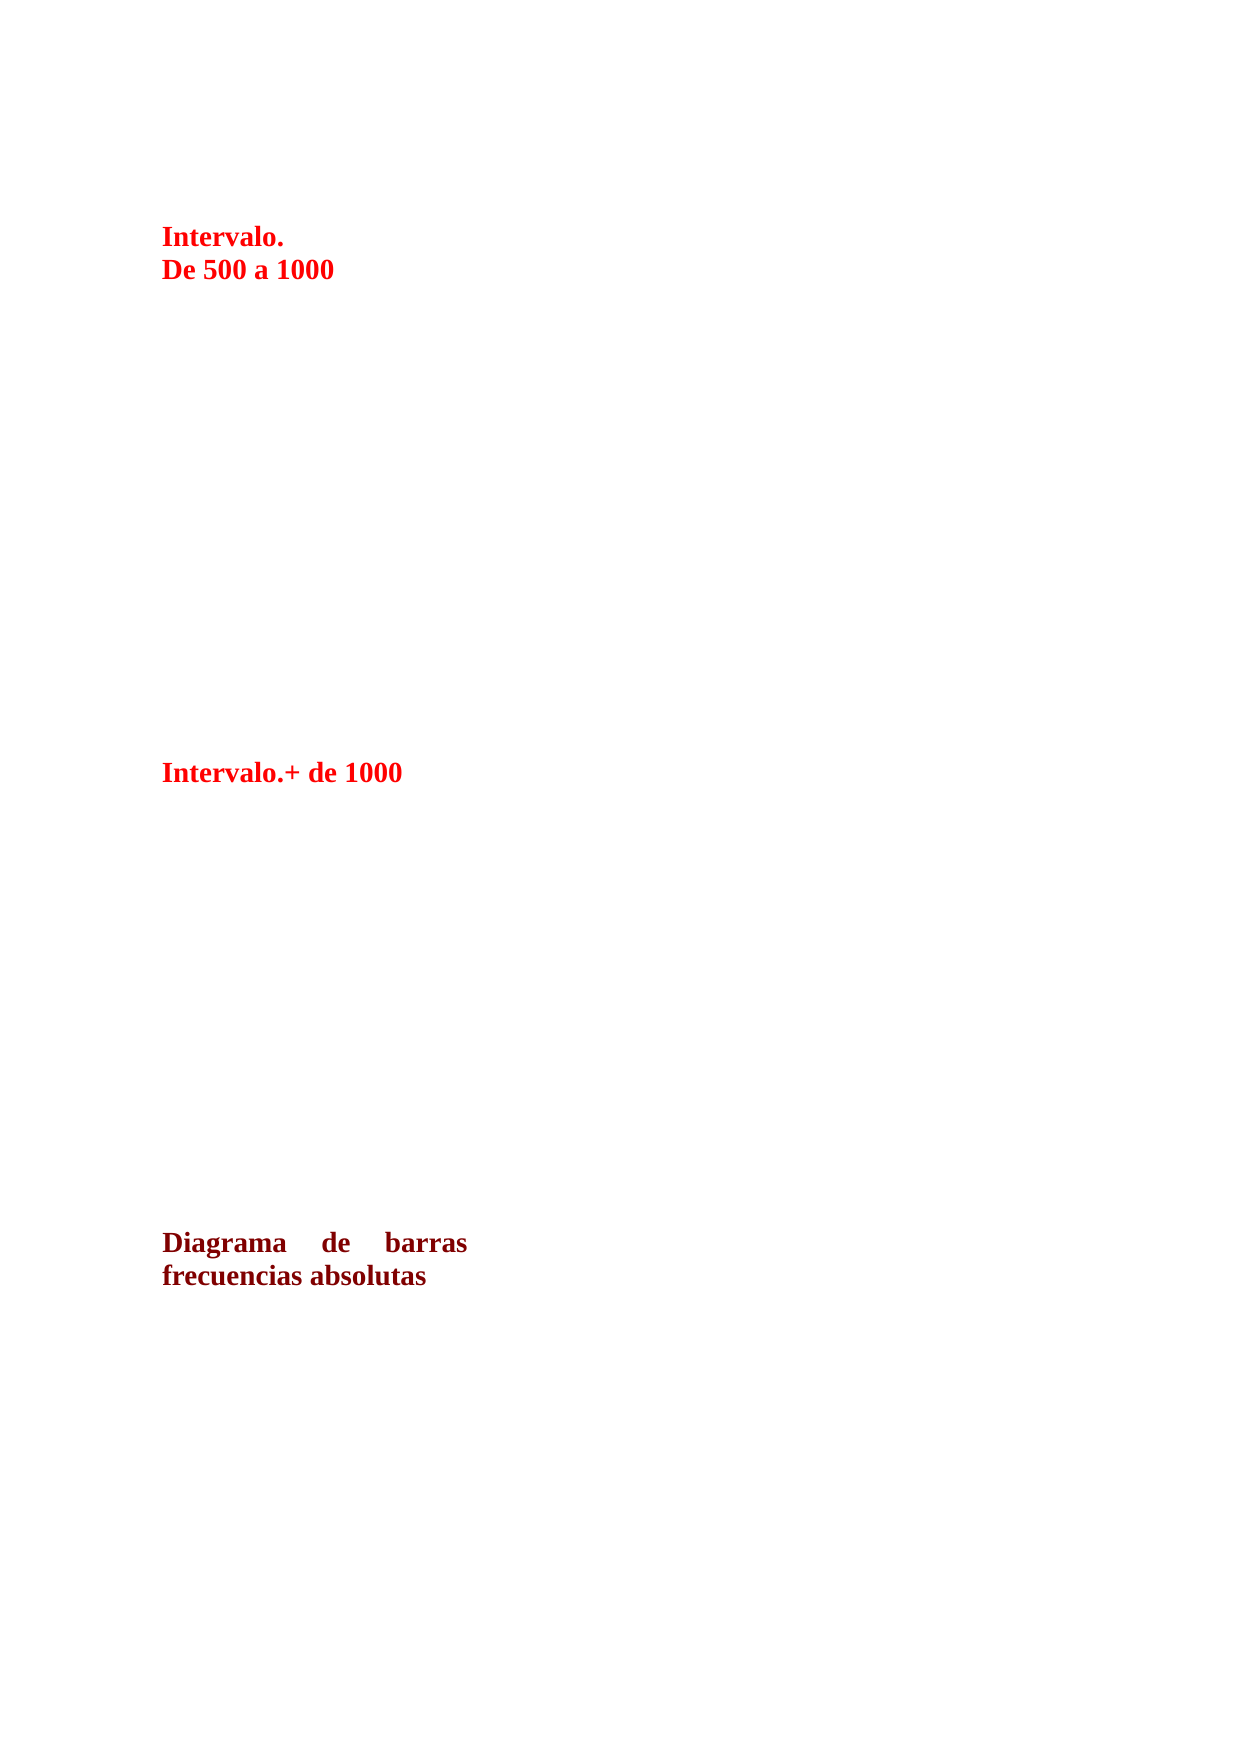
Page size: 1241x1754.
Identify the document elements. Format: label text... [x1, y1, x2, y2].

table_cell [130, 353, 456, 386]
table_cell [456, 521, 467, 554]
table_cell [468, 454, 568, 487]
table_cell [641, 487, 737, 521]
table_cell [641, 454, 737, 487]
table_cell [456, 487, 467, 521]
table_cell [456, 420, 467, 453]
table_cell [641, 118, 737, 319]
table_cell [568, 487, 641, 521]
table_cell [840, 386, 966, 420]
table_cell [456, 386, 467, 420]
table_cell [468, 521, 568, 554]
table_cell [568, 521, 641, 554]
table_cell [568, 118, 641, 319]
table_cell [840, 554, 966, 1292]
table_cell [641, 353, 737, 386]
table_cell [737, 319, 840, 353]
table_cell [130, 319, 456, 353]
table_cell [456, 319, 467, 353]
table_cell [840, 521, 966, 554]
table_cell [840, 353, 966, 386]
table_cell [130, 454, 456, 487]
table_cell [568, 554, 641, 1292]
table_cell [468, 487, 568, 521]
table_cell [568, 386, 641, 420]
table_cell [130, 487, 456, 521]
table_cell [641, 554, 737, 1292]
table_cell [737, 386, 840, 420]
table_cell [468, 386, 568, 420]
table_cell [456, 554, 467, 1292]
table_cell [641, 420, 737, 453]
table_cell [641, 386, 737, 420]
table_cell [468, 118, 568, 319]
table_cell [568, 420, 641, 453]
table_cell [737, 454, 840, 487]
table_cell [568, 454, 641, 487]
table_cell [456, 118, 467, 319]
table_cell [840, 454, 966, 487]
table_cell [840, 319, 966, 353]
table_cell [737, 420, 840, 453]
table_cell [130, 386, 456, 420]
table_cell Intervalo.+ de 1000 Diagrama de barras frecuencias absolutas [130, 554, 456, 1292]
table_header [1164, 118, 1174, 1292]
table_header D) Primer cuartil: Para obtener este dato basta con multiplicar el total de municipios por 0,25, o sea, 67x0.25, lo cual nos da un resultado de 16.75 y que corresponde con el municipio de María de la Salut con 53 empresas en régimen general. Otra forma de llevar a cabo el cálculo anterior sería a través del análisis de una tabla de frecuencias absolutas, relativas y los porcentajes. Así, si observamos la columna de porcentaje absoluto y vemos el porcentaje más próximo al 25% o superior odemos saber cual es el primer cuartil. Resultado primer cuartil = 53 E) Tercer cuartil: Para obtener este dato basta con multiplicar el total de municipios por 0,75, o sea, 67x0.75, lo cual nos da un resultado de 50.25 y que corresponde con el municipio de Son Servera con 451 empresas en régimen general. Otra forma de llevar a cabo el cálculo anterior sería a través del análisis de una tabla de frecuencias absolutas, relativas y los porcentajes. Así, si observamos la columna de porcentaje absoluto y vemos el porcentaje 75% o superior podemos saber cual es el tercer cuartil. Resultado tercer cuartil = 451 Construcción de una tabla de frecuencias a) Agrupa los datos anteriores en los siguientes intervalos: menos de 50, ( 50;250 ), [250; 500), [500; 750), [750; 1000), más de 1000. Este es el proceso utilizado por el alumno para determinar qué municipios se encuentran dentro de los intervalos planteados. Tras elaborar la tabla de frecuencias se ha tomado como muestra la columna de valores y desde esta se han agrupado los municipios en base al número de empresas que hay en cada uno de ellos. El primero de este grupo determina qué y cuántos municipios son los que tienen 50 o menos empresas en Régimen General. Del segundo de estos grupos se observa cuántos y qué municipios tienen entre 50 y 250 empresas en Régimen General, y así sucesivamente. Intervalo. 50 o menos. Intervalo. De 50 a 250 Intervalo de 250 a 500 . [119, 118, 1164, 1292]
table_cell [568, 319, 641, 353]
table_cell [641, 319, 737, 353]
table_cell [737, 118, 840, 319]
table_cell [468, 554, 568, 1292]
table_cell [737, 554, 840, 1292]
table_cell [468, 353, 568, 386]
table_cell Intervalo. De 500 a 1000 [130, 118, 456, 319]
table_cell [840, 487, 966, 521]
table_cell [840, 420, 966, 453]
table_cell [468, 420, 568, 453]
table_cell [840, 118, 966, 319]
table_cell [737, 353, 840, 386]
table_cell [737, 521, 840, 554]
table_cell [130, 420, 456, 453]
table_cell [468, 319, 568, 353]
table_cell [456, 454, 467, 487]
table_cell [568, 353, 641, 386]
table_cell [641, 521, 737, 554]
table_cell [737, 487, 840, 521]
table_cell [130, 521, 456, 554]
table_cell [456, 353, 467, 386]
